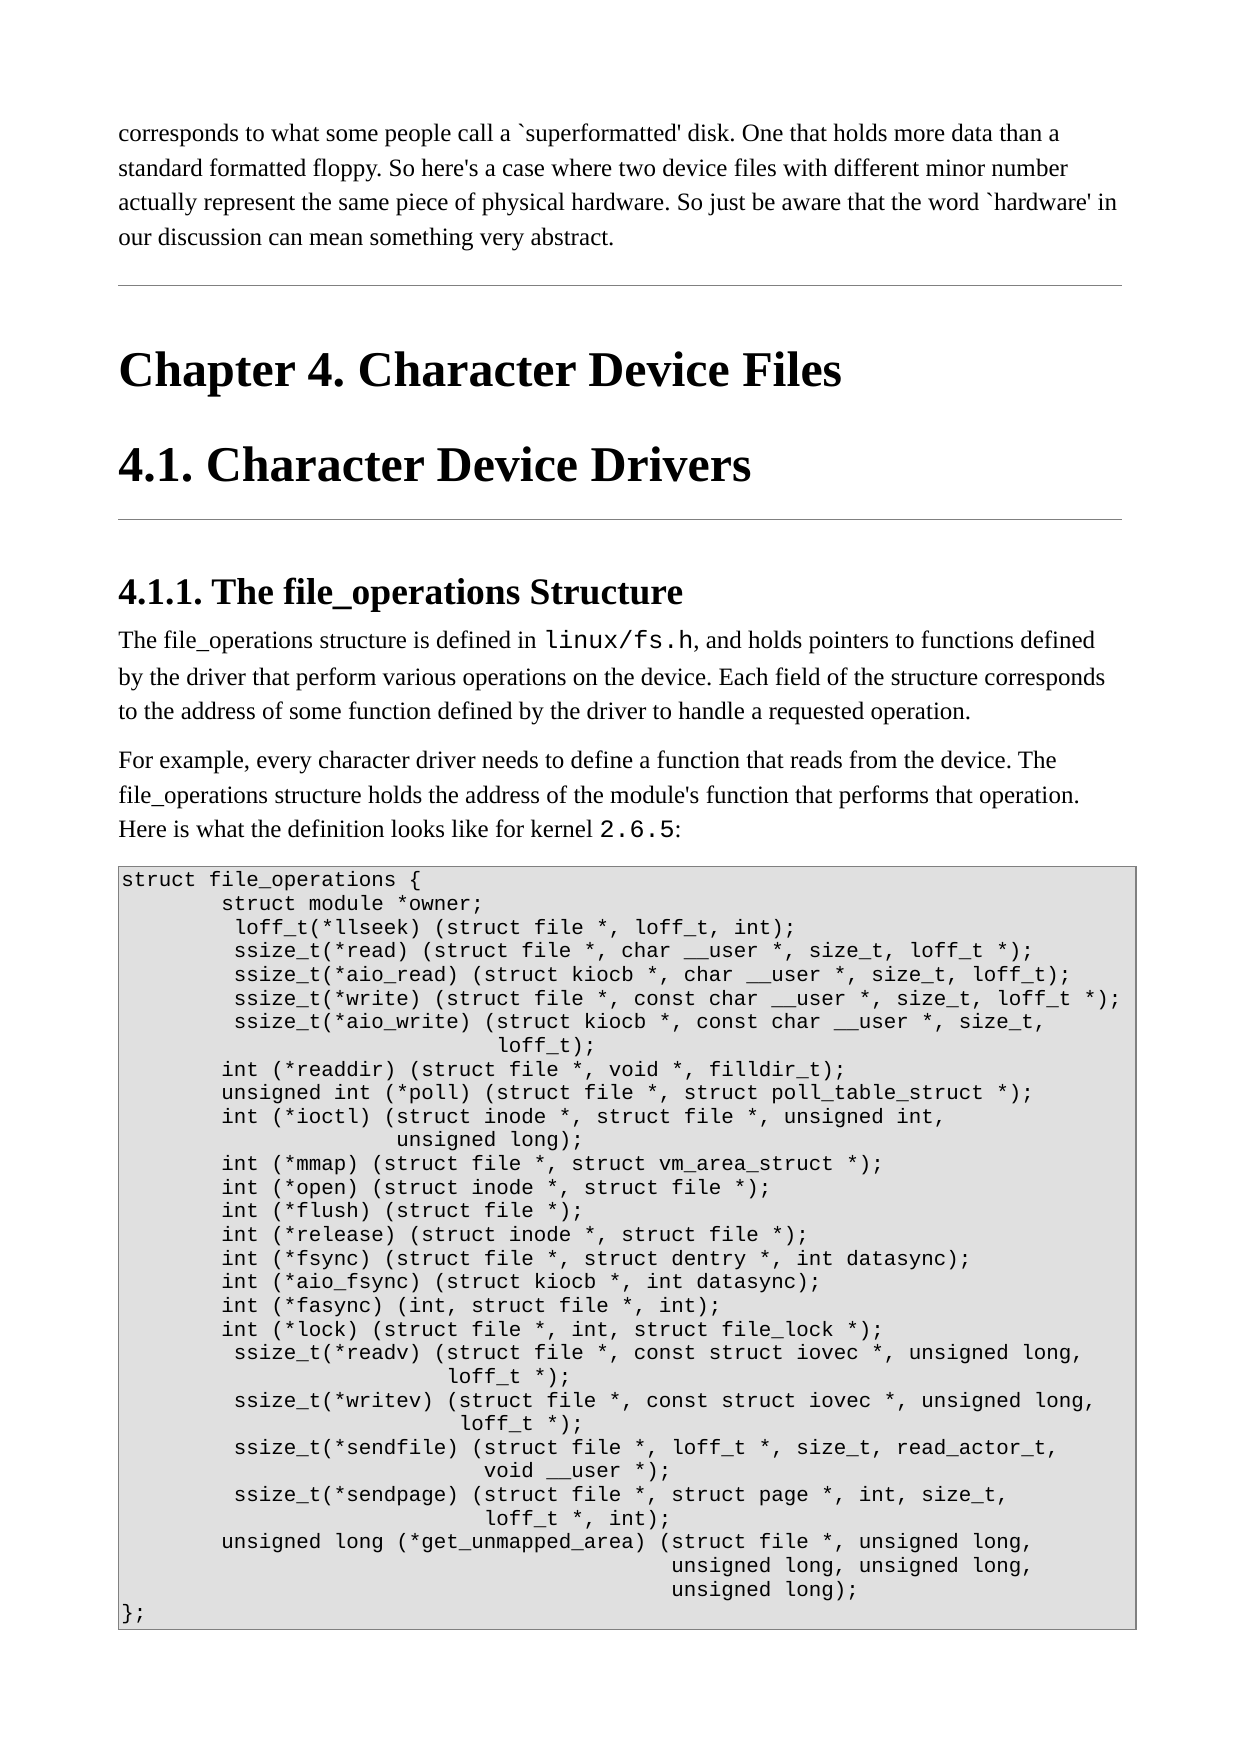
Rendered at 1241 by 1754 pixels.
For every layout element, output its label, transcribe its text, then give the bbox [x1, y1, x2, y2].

table_header struct file_operations { struct module *owner; loff_t(*llseek) (struct file *, loff_t, int); ssize_t(*read) (struct file *, char __user *, size_t, loff_t *); ssize_t(*aio_read) (struct kiocb *, char __user *, size_t, loff_t); ssize_t(*write) (struct file *, const char __user *, size_t, loff_t *); ssize_t(*aio_write) (struct kiocb *, const char __user *, size_t, loff_t); int (*readdir) (struct file *, void *, filldir_t); unsigned int (*poll) (struct file *, struct poll_table_struct *); int (*ioctl) (struct inode *, struct file *, unsigned int, unsigned long); int (*mmap) (struct file *, struct vm_area_struct *); int (*open) (struct inode *, struct file *); int (*flush) (struct file *); int (*release) (struct inode *, struct file *); int (*fsync) (struct file *, struct dentry *, int datasync); int (*aio_fsync) (struct kiocb *, int datasync); int (*fasync) (int, struct file *, int); int (*lock) (struct file *, int, struct file_lock *); ssize_t(*readv) (struct file *, const struct iovec *, unsigned long, loff_t *); ssize_t(*writev) (struct file *, const struct iovec *, unsigned long, loff_t *); ssize_t(*sendfile) (struct file *, loff_t *, size_t, read_actor_t, void __user *); ssize_t(*sendpage) (struct file *, struct page *, int, size_t, loff_t *, int); unsigned long (*get_unmapped_area) (struct file *, unsigned long, unsigned long, unsigned long, unsigned long); }; [119, 867, 1135, 1629]
text The file_operations structure is defined in linux/fs.h, and holds pointers to functions defined by the driver that perform various operations on the device. Each field of the structure corresponds to the address of some function defined by the driver to handle a requested operation. [118, 625, 1122, 725]
text corresponds to what some people call a `superformatted' disk. One that holds more data than a standard formatted floppy. So here's a case where two device files with different minor number actually represent the same piece of physical hardware. So just be aware that the word `hardware' in our discussion can mean something very abstract. [118, 118, 1122, 250]
subtitle 4.1.1. The file_operations Structure [118, 570, 1122, 613]
subtitle 4.1. Character Device Drivers [118, 435, 1122, 492]
text For example, every character driver needs to define a function that reads from the device. The file_operations structure holds the address of the module's function that performs that operation. Here is what the definition looks like for kernel 2.6.5: [118, 746, 1122, 845]
subtitle Chapter 4. Character Device Files [118, 340, 1122, 397]
